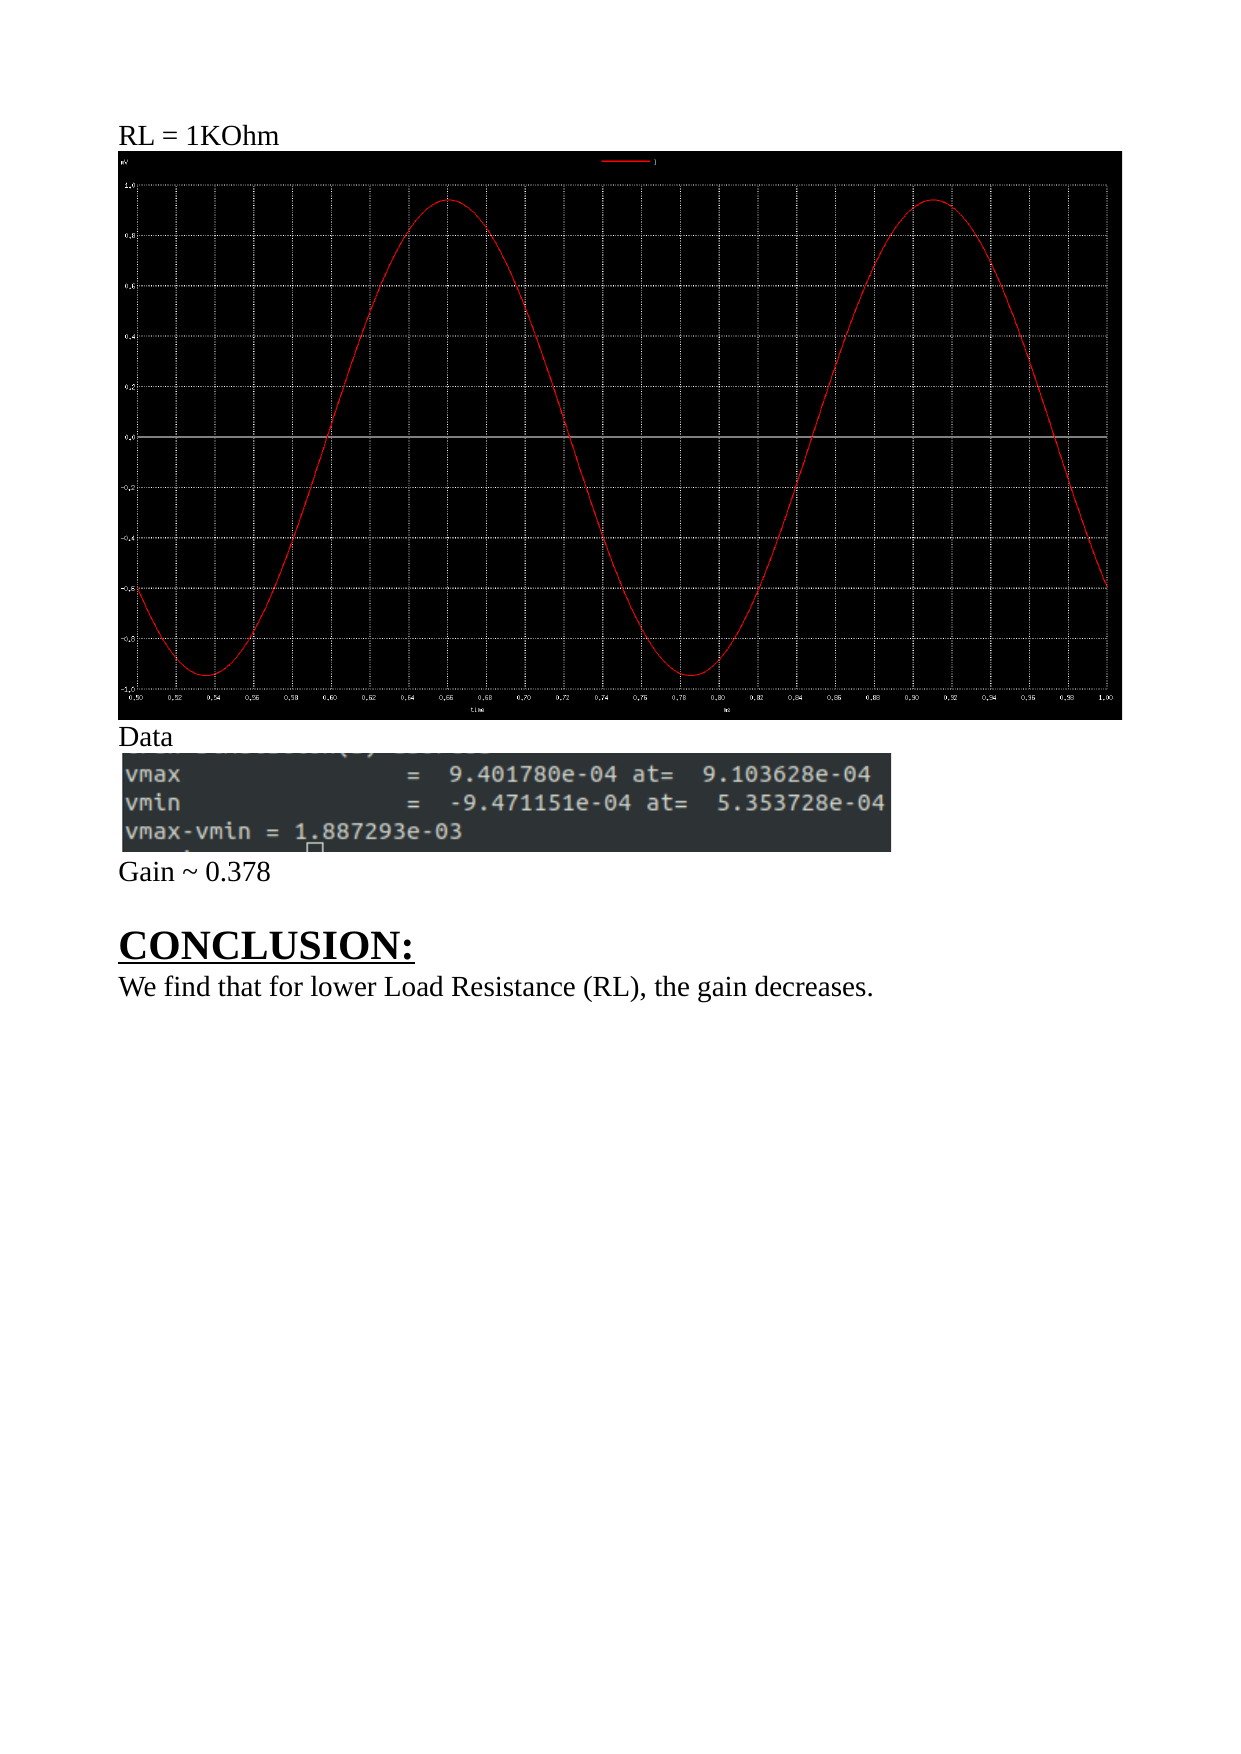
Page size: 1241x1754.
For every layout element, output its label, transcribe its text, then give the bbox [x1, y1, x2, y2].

text Data [118, 720, 1122, 753]
text We find that for lower Load Resistance (RL), the gain decreases. [118, 969, 1122, 1002]
picture [122, 753, 892, 852]
text Gain ~ 0.378 [118, 854, 1122, 887]
text CONCLUSION: [118, 921, 1122, 969]
text RL = 1KOhm [118, 118, 1122, 151]
picture [118, 151, 1123, 720]
